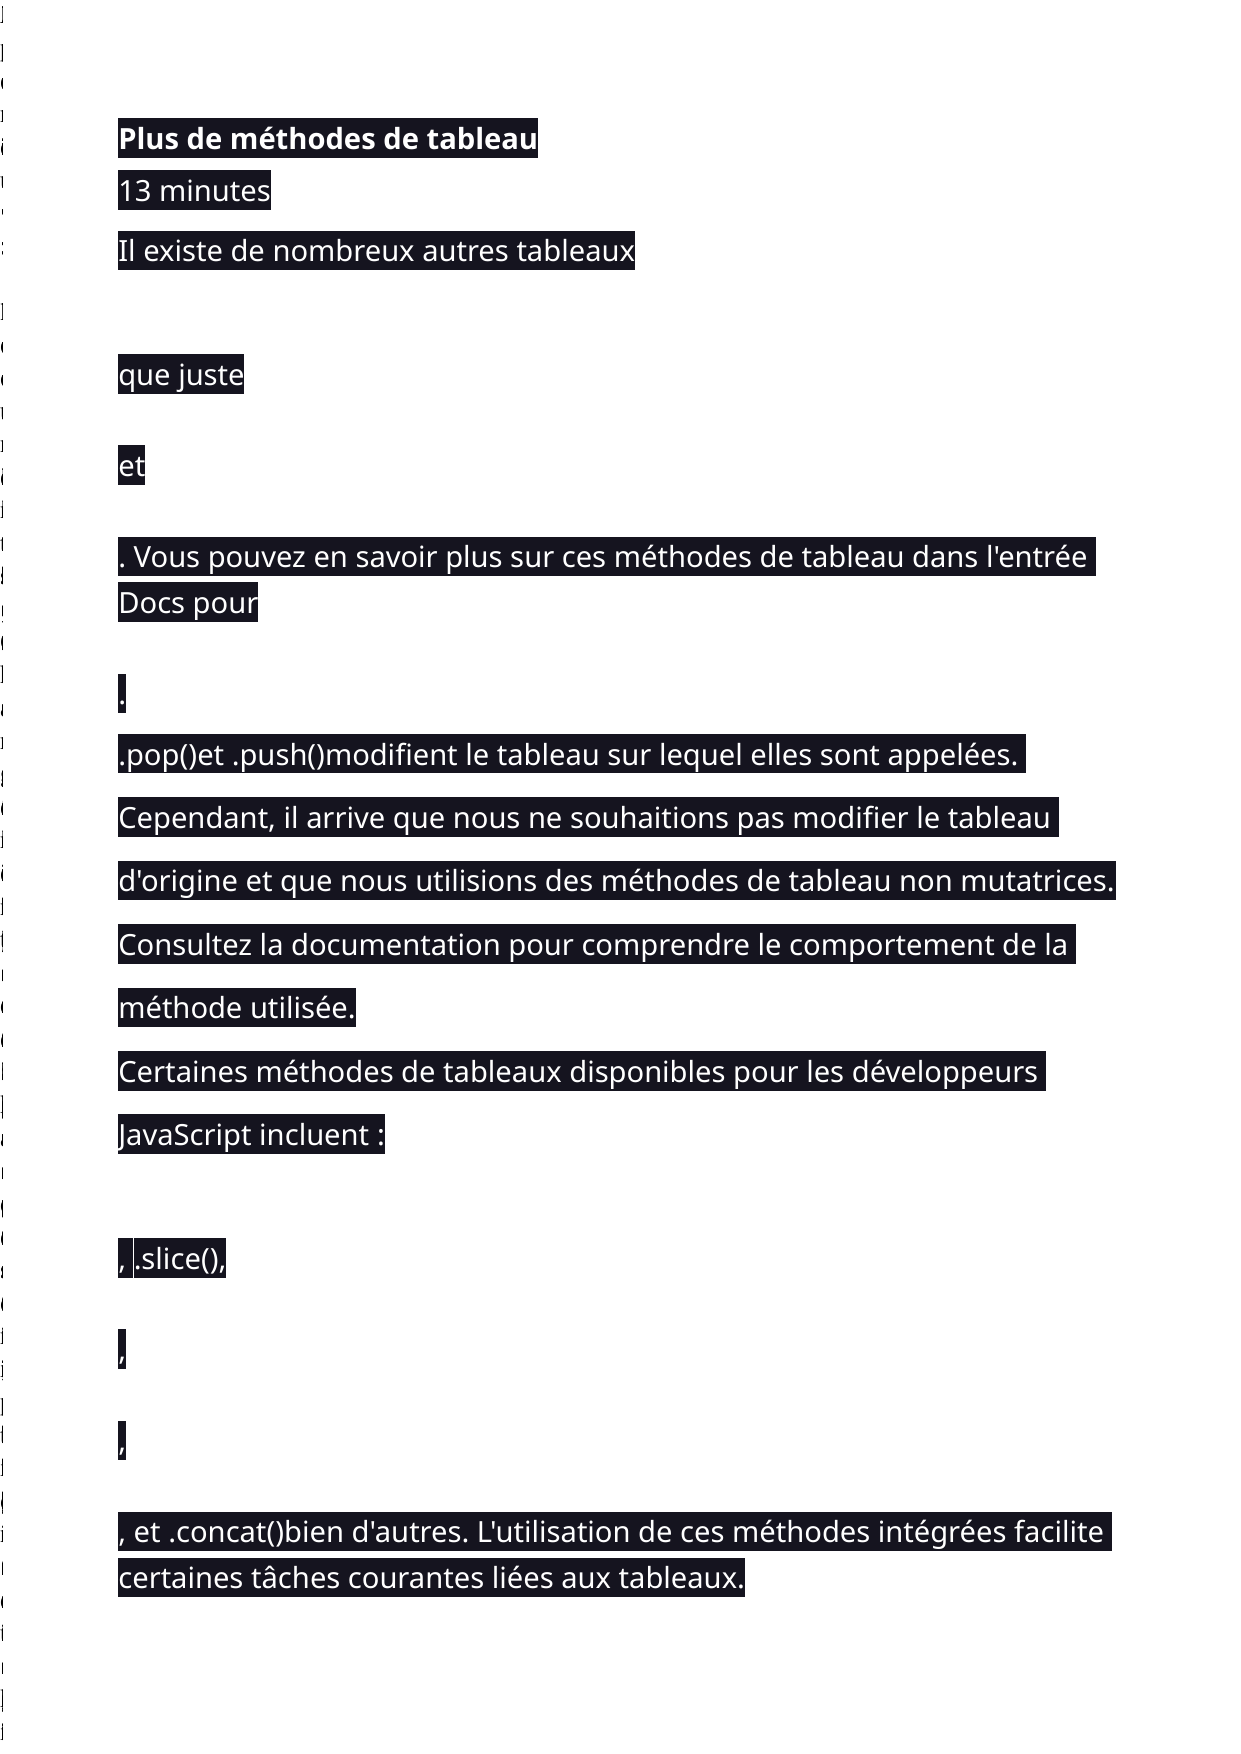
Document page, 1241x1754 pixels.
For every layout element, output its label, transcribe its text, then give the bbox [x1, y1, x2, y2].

text 13 minutes [118, 170, 1122, 210]
text Certaines méthodes de tableaux disponibles pour les développeurs JavaScript incluent : [118, 1051, 1122, 1154]
text , [118, 1421, 1122, 1460]
text , .slice(), [118, 1238, 1122, 1278]
text . Vous pouvez en savoir plus sur ces méthodes de tableau dans l'entrée Docs pour [118, 537, 1122, 622]
text .join() [118, 1192, 1122, 1232]
text et [118, 445, 1122, 485]
text , et .concat()bien d'autres. L'utilisation de ces méthodes intégrées facilite certaines tâches courantes liées aux tableaux. [118, 1512, 1122, 1597]
text , [118, 1329, 1122, 1369]
text .pop() [118, 491, 1122, 531]
text Il existe de nombreux autres tableaux [118, 231, 1122, 270]
text .splice() [118, 1284, 1122, 1323]
text .pop()et .push()modifient le tableau sur lequel elles sont appelées. Cependant, il arrive que nous ne souhaitions pas modifier le tableau d'origine et que nous utilisions des méthodes de tableau non mutatrices. Consultez la documentation pour comprendre le comportement de la méthode utilisée. [118, 734, 1122, 1027]
text que juste [118, 354, 1122, 394]
text .shift() [118, 1375, 1122, 1414]
text .unshift() [118, 1466, 1122, 1506]
text méthodes [118, 308, 1122, 348]
text .push() [118, 400, 1122, 439]
text . [118, 673, 1122, 713]
subtitle Plus de méthodes de tableau [118, 118, 1122, 158]
text Tableaux JavaScript [118, 628, 1122, 668]
